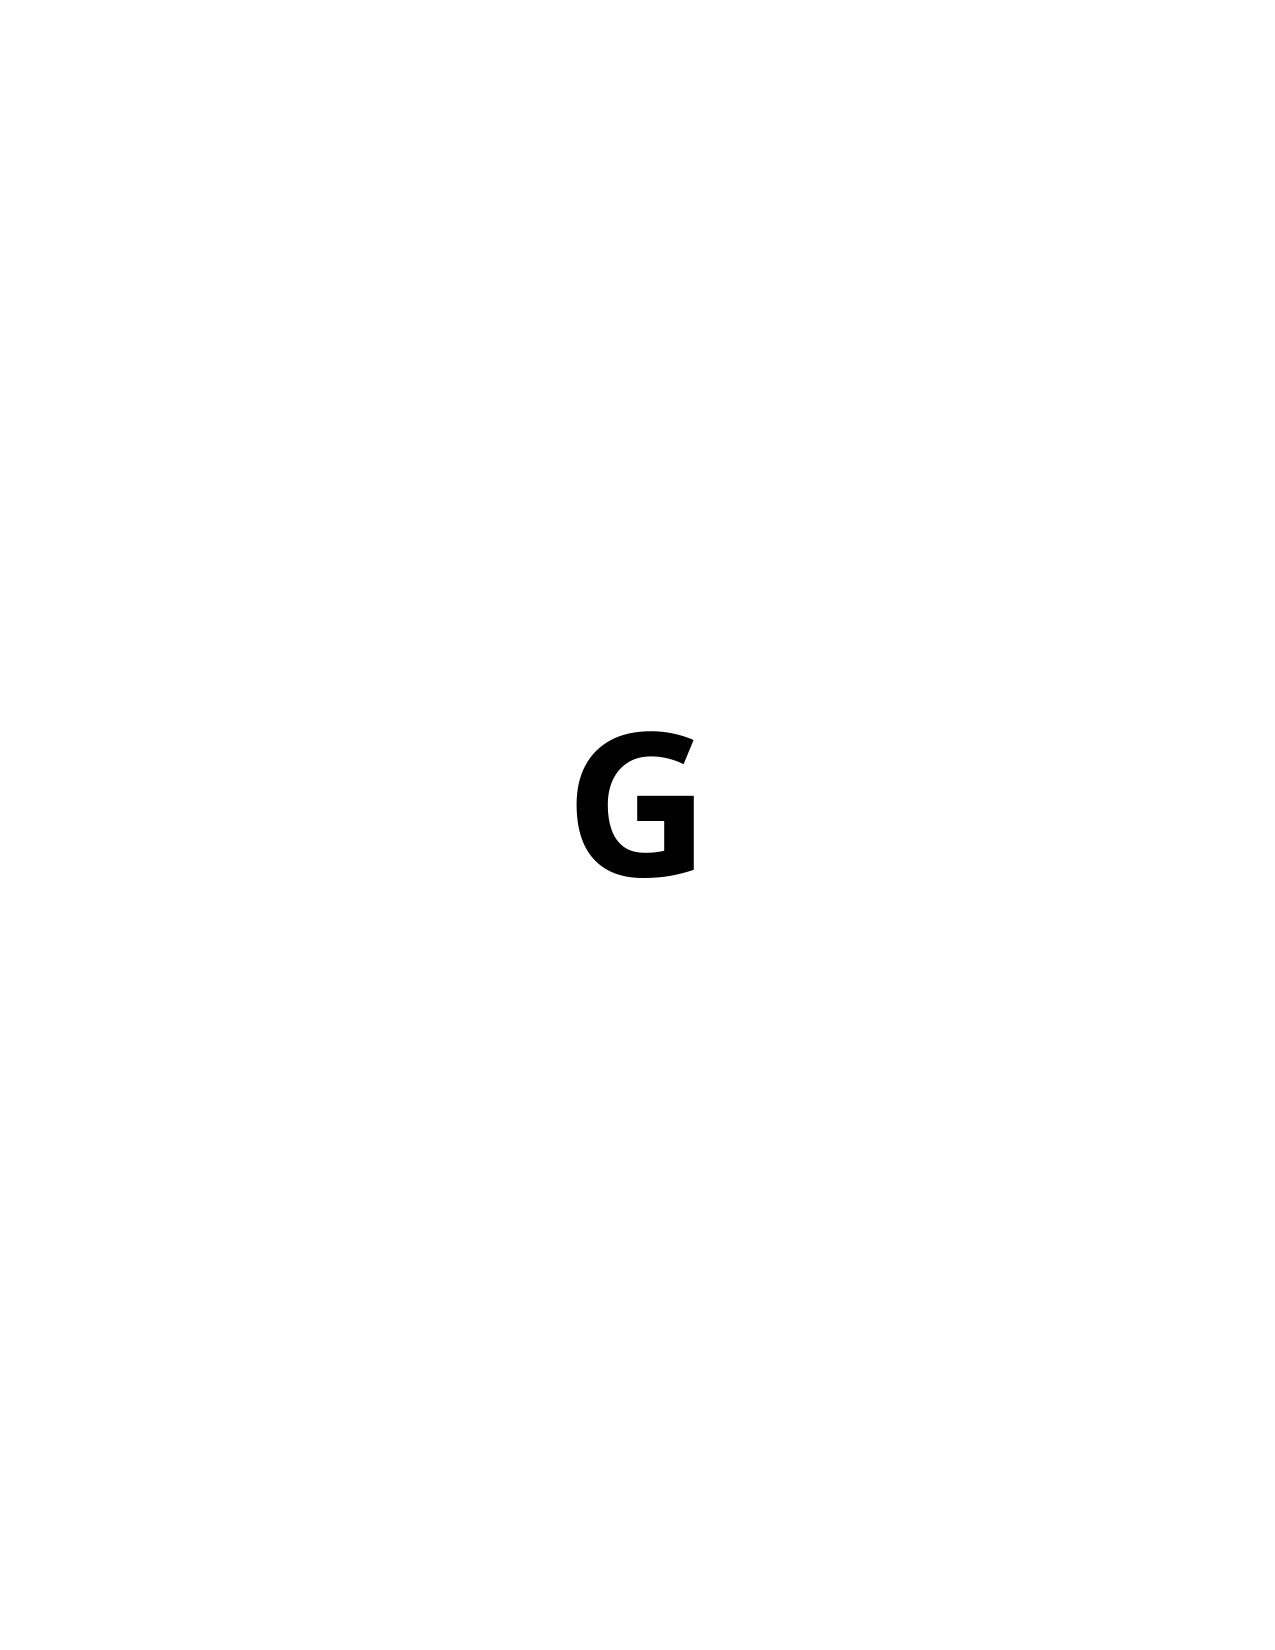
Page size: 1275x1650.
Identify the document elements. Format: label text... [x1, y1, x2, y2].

text G [118, 663, 1157, 935]
